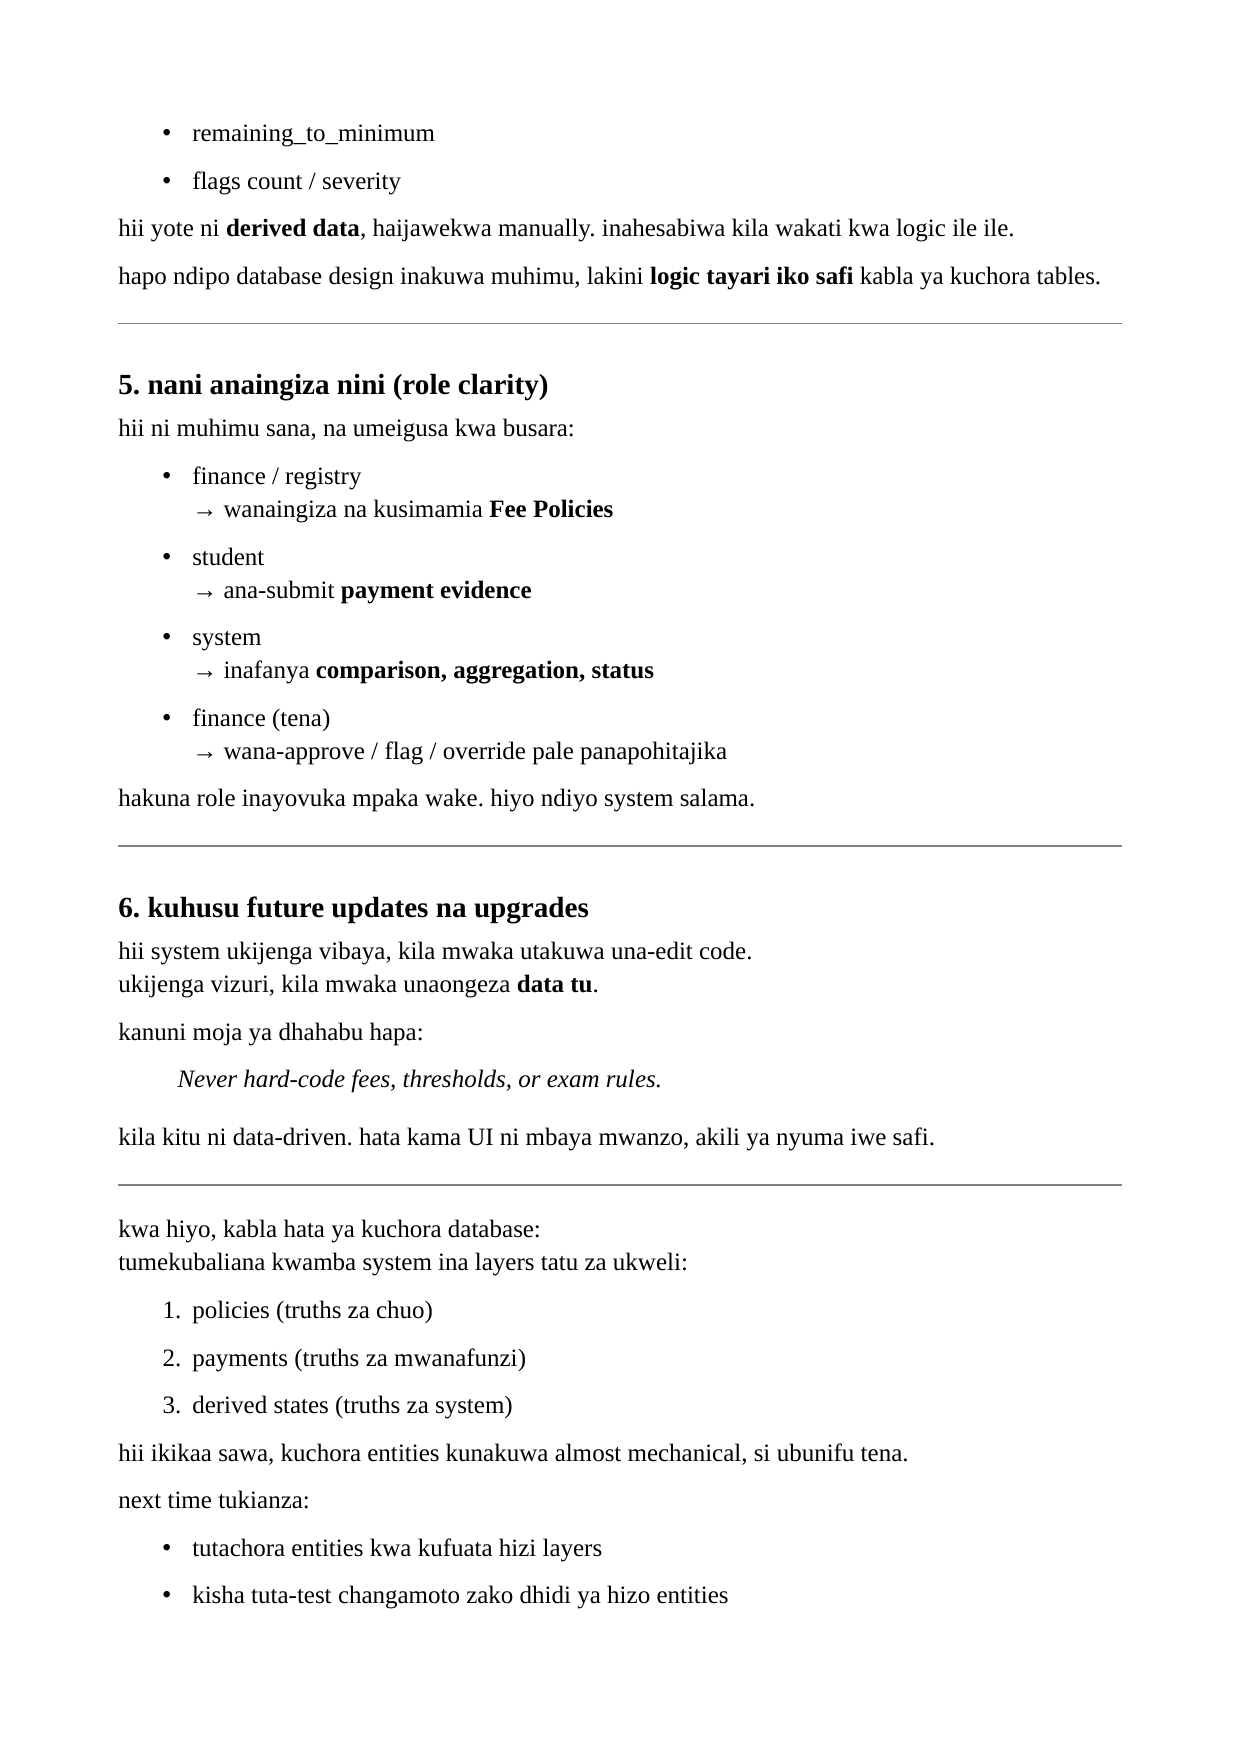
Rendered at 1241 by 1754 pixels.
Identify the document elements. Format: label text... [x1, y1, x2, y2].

list flags count / severity [162, 166, 1122, 194]
list remaining_to_minimum [162, 118, 1122, 147]
subtitle 5. nani anaingiza nini (role clarity) [118, 367, 1122, 401]
text kila kitu ni data-driven. hata kama UI ni mbaya mwanzo, akili ya nyuma iwe safi. [118, 1122, 1122, 1151]
text hii system ukijenga vibaya, kila mwaka utakuwa una-edit code. ukijenga vizuri, kila mwaka unaongeza data tu. [118, 936, 1122, 998]
list student → ana-submit payment evidence [162, 542, 1122, 603]
text hii ni muhimu sana, na umeigusa kwa busara: [118, 413, 1122, 442]
list policies (truths za chuo) [162, 1295, 1122, 1324]
text next time tukianza: [118, 1485, 1122, 1514]
text kwa hiyo, kabla hata ya kuchora database: tumekubaliana kwamba system ina layers tatu za ukweli: [118, 1214, 1122, 1276]
subtitle 6. kuhusu future updates na upgrades [118, 890, 1122, 923]
list derived states (truths za system) [162, 1390, 1122, 1419]
text kanuni moja ya dhahabu hapa: [118, 1017, 1122, 1045]
text hii ikikaa sawa, kuchora entities kunakuwa almost mechanical, si ubunifu tena. [118, 1438, 1122, 1467]
text Never hard-code fees, thresholds, or exam rules. [177, 1064, 1063, 1093]
list system → inafanya comparison, aggregation, status [162, 622, 1122, 684]
list finance (tena) → wana-approve / flag / override pale panapohitajika [162, 703, 1122, 765]
list tutachora entities kwa kufuata hizi layers [162, 1533, 1122, 1562]
list kisha tuta-test changamoto zako dhidi ya hizo entities [162, 1581, 1122, 1609]
text hii yote ni derived data, haijawekwa manually. inahesabiwa kila wakati kwa logic ile ile. [118, 213, 1122, 242]
list payments (truths za mwanafunzi) [162, 1343, 1122, 1371]
text hakuna role inayovuka mpaka wake. hiyo ndiyo system salama. [118, 783, 1122, 812]
text hapo ndipo database design inakuwa muhimu, lakini logic tayari iko safi kabla ya kuchora tables. [118, 261, 1122, 290]
list finance / registry → wanaingiza na kusimamia Fee Policies [162, 461, 1122, 523]
